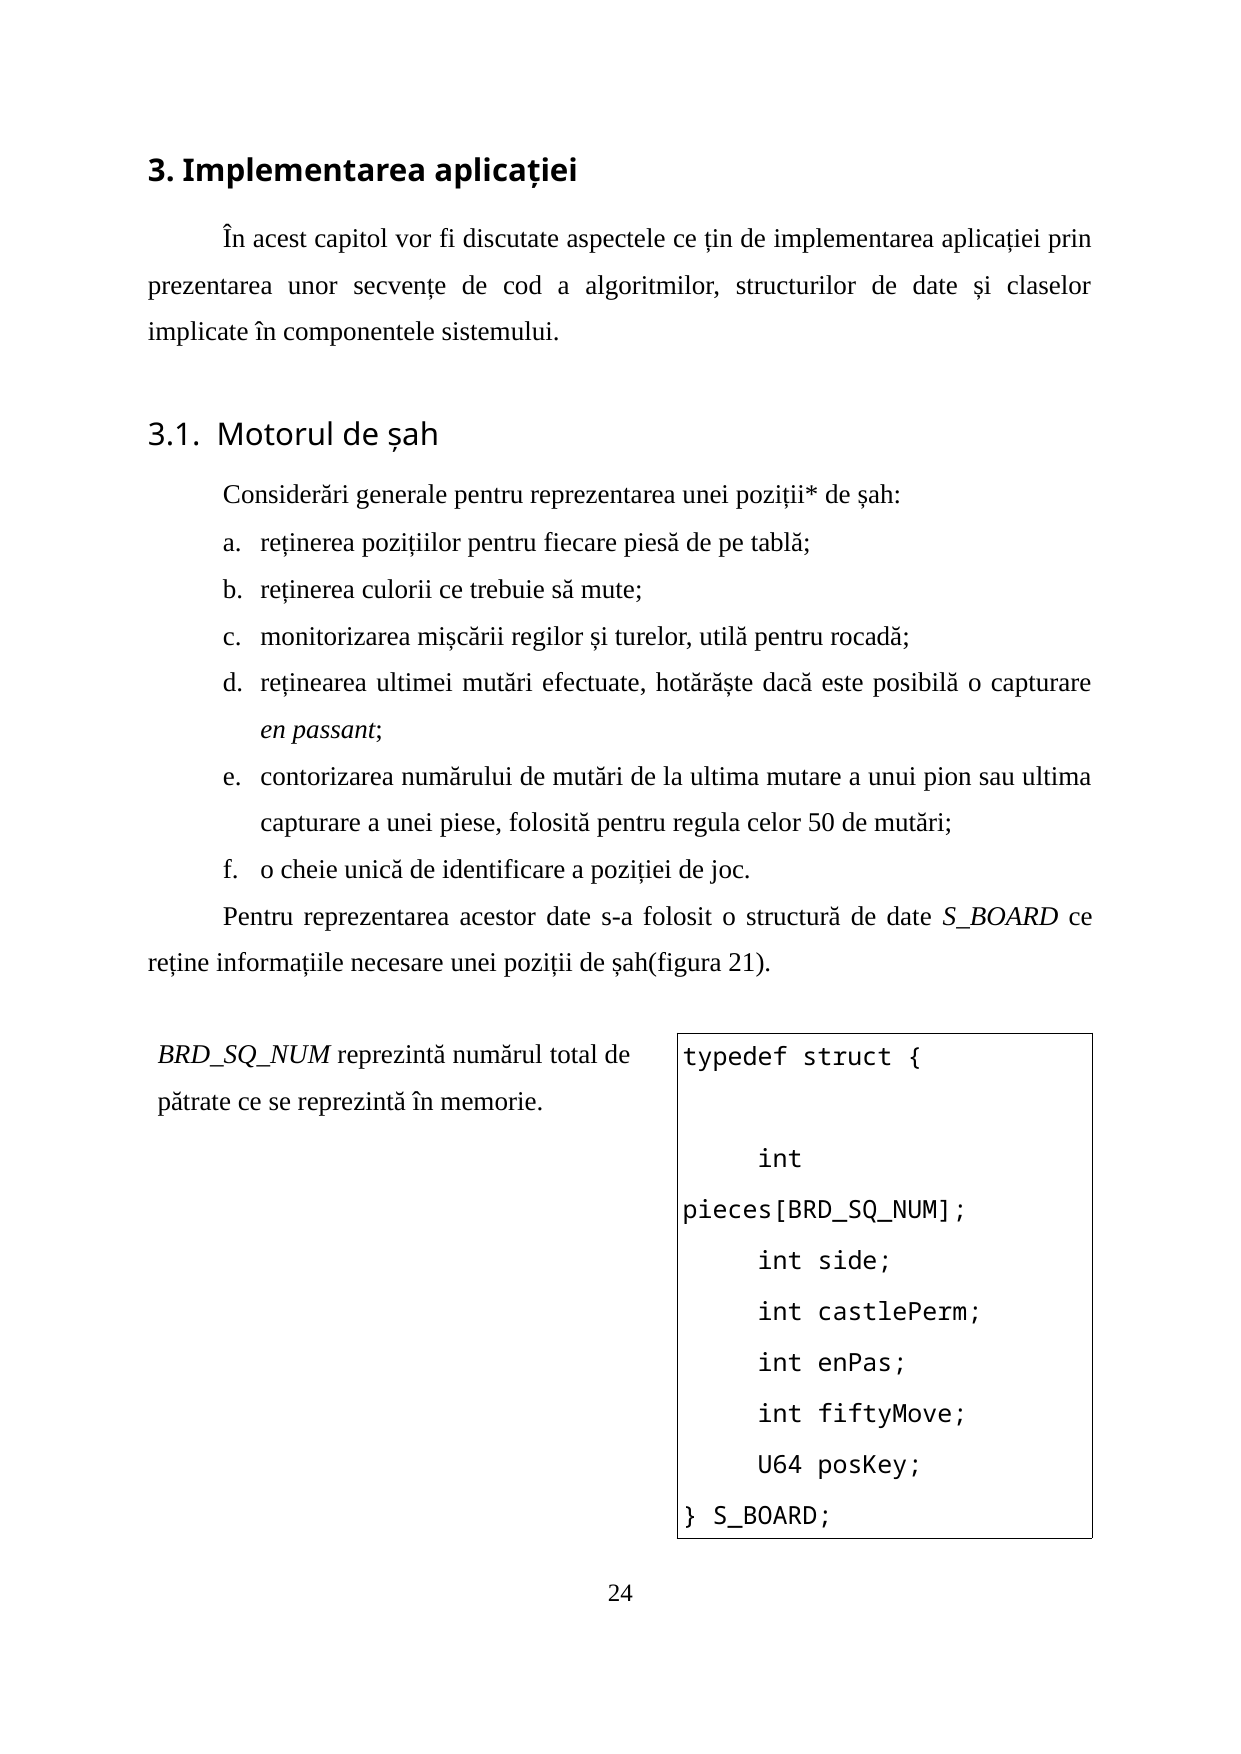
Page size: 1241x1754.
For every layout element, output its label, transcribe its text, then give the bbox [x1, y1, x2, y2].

list reținearea ultimei mutări efectuate, hotărăște dacă este posibilă o capturare en passant; [223, 667, 1093, 744]
list monitorizarea mișcării regilor și turelor, utilă pentru rocadă; [223, 620, 1093, 651]
text 3.1. Motorul de șah [148, 412, 1093, 455]
list reținerea culorii ce trebuie să mute; [223, 573, 1093, 604]
text Pentru reprezentarea acestor date s-a folosit o structură de date S_BOARD ce reține informațiile necesare unei poziții de șah(figura 21). [148, 900, 1093, 978]
table_header typedef struct { int pieces[BRD_SQ_NUM]; int side; int castlePerm; int enPas; int fiftyMove; U64 posKey; } S_BOARD; [678, 1034, 1092, 1538]
list reținerea pozițiilor pentru fiecare piesă de pe tablă; [223, 527, 1093, 558]
text În acest capitol vor fi discutate aspectele ce țin de implementarea aplicației prin prezentarea unor secvențe de cod a algoritmilor, structurilor de date și claselor implicate în componentele sistemului. [148, 220, 1093, 347]
table_header [636, 1033, 677, 1538]
list contorizarea numărului de mutări de la ultima mutare a unui pion sau ultima capturare a unei piese, folosită pentru regula celor 50 de mutări; [223, 760, 1093, 838]
text Considerări generale pentru reprezentarea unei poziții* de șah: [148, 476, 1093, 510]
table_header BRD_SQ_NUM reprezintă numărul total de pătrate ce se reprezintă în memorie. [152, 1033, 636, 1538]
list o cheie unică de identificare a poziției de joc. [223, 853, 1093, 884]
